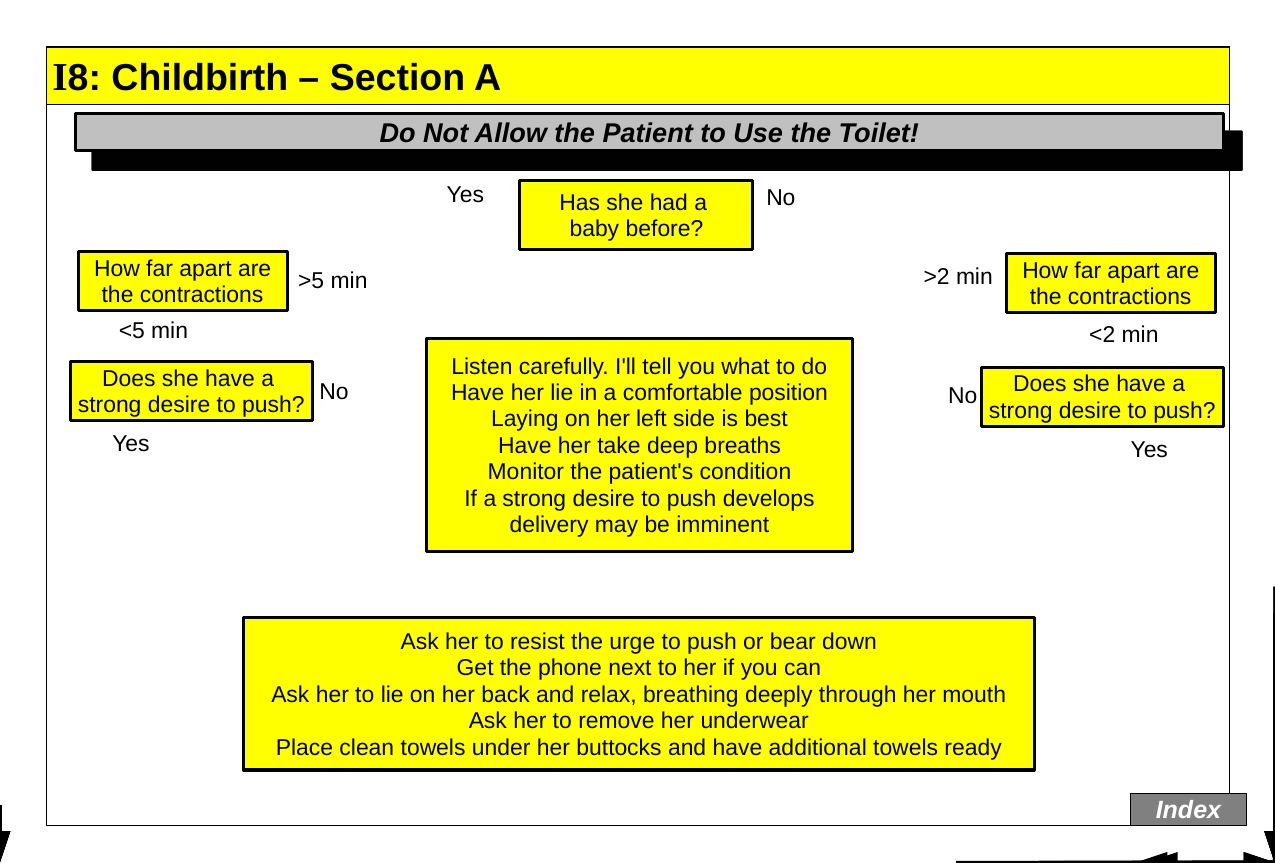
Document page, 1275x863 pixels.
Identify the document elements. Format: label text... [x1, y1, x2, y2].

table_header I8: Childbirth – Section A [47, 48, 1229, 104]
table_cell [47, 105, 1229, 825]
